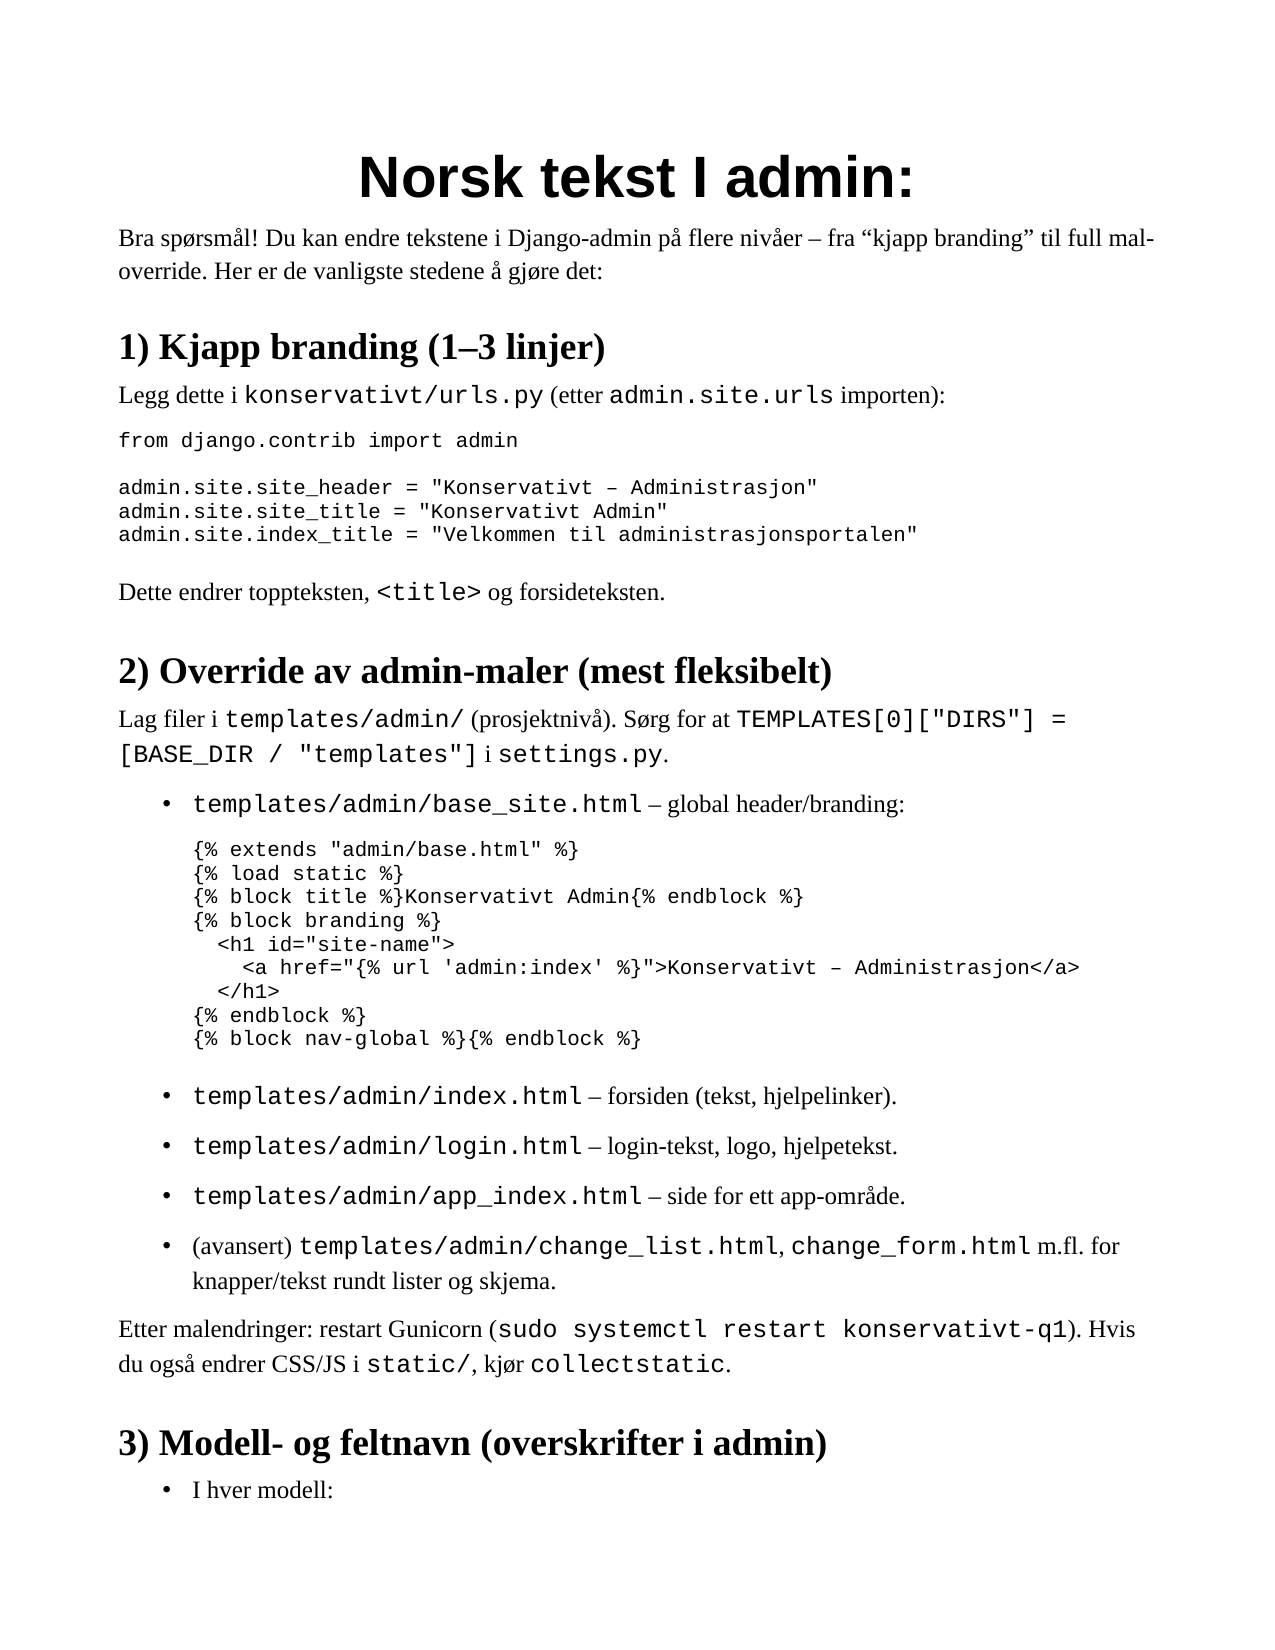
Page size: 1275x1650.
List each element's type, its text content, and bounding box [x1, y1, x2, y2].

list <h1 id="site-name"> [162, 934, 1157, 957]
list (avansert) templates/admin/change_list.html, change_form.html m.fl. for knapper/tekst rundt lister og skjema. [162, 1231, 1157, 1295]
list {% endblock %} [162, 1004, 1157, 1028]
list {% block nav-global %}{% endblock %} [162, 1028, 1157, 1052]
list {% load static %} [162, 863, 1157, 886]
subtitle 1) Kjapp branding (1–3 linjer) [118, 324, 1157, 367]
list <a href="{% url 'admin:index' %}">Konservativt – Administrasjon</a> [162, 957, 1157, 981]
text Dette endrer toppteksten, <title> og forsideteksten. [118, 577, 1157, 608]
list {% extends "admin/base.html" %} [162, 839, 1157, 863]
text Bra spørsmål! Du kan endre tekstene i Django-admin på flere nivåer – fra “kjapp branding” til full mal-override. Her er de vanligste stedene å gjøre det: [118, 223, 1157, 284]
subtitle 2) Override av admin-maler (mest fleksibelt) [118, 648, 1157, 691]
text admin.site.site_header = "Konservativt – Administrasjon" [118, 477, 1157, 501]
list I hver modell: [162, 1476, 1157, 1504]
text Legg dette i konservativt/urls.py (etter admin.site.urls importen): [118, 380, 1157, 411]
subtitle 3) Modell- og feltnavn (overskrifter i admin) [118, 1420, 1157, 1463]
list templates/admin/login.html – login-tekst, logo, hjelpetekst. [162, 1131, 1157, 1162]
list {% block branding %} [162, 910, 1157, 934]
text from django.contrib import admin [118, 430, 1157, 453]
title Norsk tekst I admin: [118, 143, 1157, 210]
text Lag filer i templates/admin/ (prosjektnivå). Sørg for at TEMPLATES[0]["DIRS"] = [BASE_DIR / "templates"] i settings.py. [118, 704, 1157, 770]
list templates/admin/app_index.html – side for ett app-område. [162, 1181, 1157, 1212]
list templates/admin/base_site.html – global header/branding: [162, 789, 1157, 820]
text Etter malendringer: restart Gunicorn (sudo systemctl restart konservativt-q1). Hvis du også endrer CSS/JS i static/, kjør collectstatic. [118, 1314, 1157, 1380]
list {% block title %}Konservativt Admin{% endblock %} [162, 886, 1157, 910]
text admin.site.index_title = "Velkommen til administrasjonsportalen" [118, 524, 1157, 548]
list templates/admin/index.html – forsiden (tekst, hjelpelinker). [162, 1081, 1157, 1112]
text admin.site.site_title = "Konservativt Admin" [118, 501, 1157, 524]
list </h1> [162, 981, 1157, 1004]
